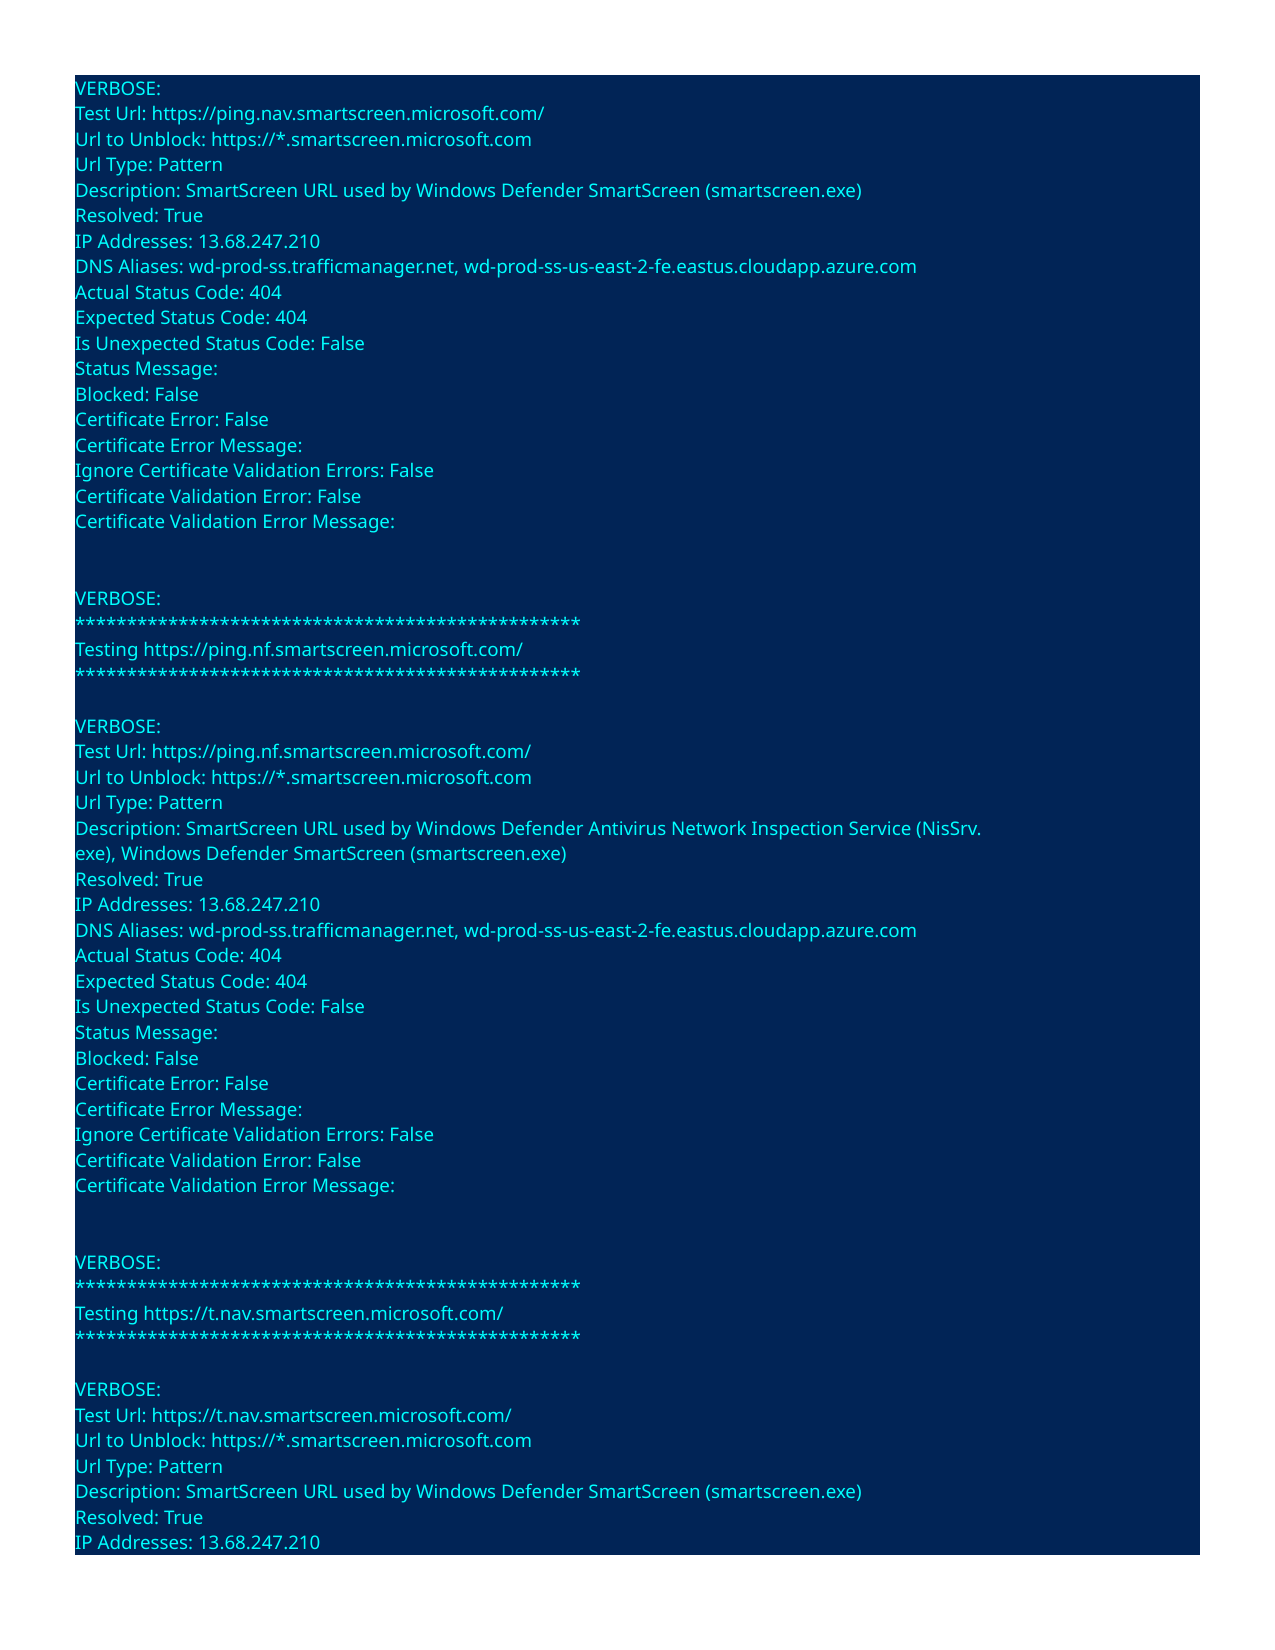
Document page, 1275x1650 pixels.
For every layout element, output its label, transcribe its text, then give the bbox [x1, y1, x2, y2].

text IP Addresses: 13.68.247.210 [75, 1530, 1200, 1555]
text Is Unexpected Status Code: False [75, 330, 1200, 356]
text Is Unexpected Status Code: False [75, 994, 1200, 1019]
text Resolved: True [75, 866, 1200, 892]
text Url to Unblock: https://*.smartscreen.microsoft.com [75, 764, 1200, 789]
text VERBOSE: [75, 1249, 1200, 1274]
text DNS Aliases: wd-prod-ss.trafficmanager.net, wd-prod-ss-us-east-2-fe.eastus.cloudapp.azure.com [75, 917, 1200, 943]
text Testing https://t.nav.smartscreen.microsoft.com/ [75, 1300, 1200, 1326]
text Test Url: https://ping.nav.smartscreen.microsoft.com/ [75, 101, 1200, 126]
text Description: SmartScreen URL used by Windows Defender Antivirus Network Inspection Service (NisSrv. [75, 815, 1200, 841]
text Blocked: False [75, 1045, 1200, 1070]
text Certificate Error: False [75, 1070, 1200, 1096]
text Certificate Error: False [75, 407, 1200, 432]
text Description: SmartScreen URL used by Windows Defender SmartScreen (smartscreen.exe) [75, 177, 1200, 203]
text Certificate Error Message: [75, 1096, 1200, 1121]
text Url Type: Pattern [75, 152, 1200, 177]
text Certificate Error Message: [75, 432, 1200, 458]
text Status Message: [75, 356, 1200, 381]
text VERBOSE: [75, 585, 1200, 611]
text Url to Unblock: https://*.smartscreen.microsoft.com [75, 1428, 1200, 1453]
text Expected Status Code: 404 [75, 968, 1200, 994]
text Test Url: https://t.nav.smartscreen.microsoft.com/ [75, 1402, 1200, 1428]
text Certificate Validation Error Message: [75, 509, 1200, 534]
text ************************************************* [75, 1274, 1200, 1300]
text IP Addresses: 13.68.247.210 [75, 892, 1200, 917]
text Test Url: https://ping.nf.smartscreen.microsoft.com/ [75, 738, 1200, 764]
text ************************************************* [75, 1326, 1200, 1351]
text ************************************************* [75, 662, 1200, 687]
text Certificate Validation Error: False [75, 1147, 1200, 1172]
text IP Addresses: 13.68.247.210 [75, 228, 1200, 254]
text Url Type: Pattern [75, 789, 1200, 815]
text VERBOSE: [75, 75, 1200, 101]
text Description: SmartScreen URL used by Windows Defender SmartScreen (smartscreen.exe) [75, 1479, 1200, 1504]
text Certificate Validation Error: False [75, 483, 1200, 509]
text Ignore Certificate Validation Errors: False [75, 1121, 1200, 1147]
text Expected Status Code: 404 [75, 305, 1200, 330]
text Status Message: [75, 1019, 1200, 1045]
text DNS Aliases: wd-prod-ss.trafficmanager.net, wd-prod-ss-us-east-2-fe.eastus.cloudapp.azure.com [75, 254, 1200, 279]
text Actual Status Code: 404 [75, 943, 1200, 968]
text Blocked: False [75, 381, 1200, 407]
text Resolved: True [75, 1504, 1200, 1530]
text ************************************************* [75, 611, 1200, 636]
text Url to Unblock: https://*.smartscreen.microsoft.com [75, 126, 1200, 152]
text Certificate Validation Error Message: [75, 1172, 1200, 1198]
text Testing https://ping.nf.smartscreen.microsoft.com/ [75, 636, 1200, 662]
text Url Type: Pattern [75, 1453, 1200, 1479]
text Ignore Certificate Validation Errors: False [75, 458, 1200, 483]
text Resolved: True [75, 203, 1200, 228]
text VERBOSE: [75, 713, 1200, 738]
text Actual Status Code: 404 [75, 279, 1200, 305]
text VERBOSE: [75, 1377, 1200, 1402]
text exe), Windows Defender SmartScreen (smartscreen.exe) [75, 841, 1200, 866]
